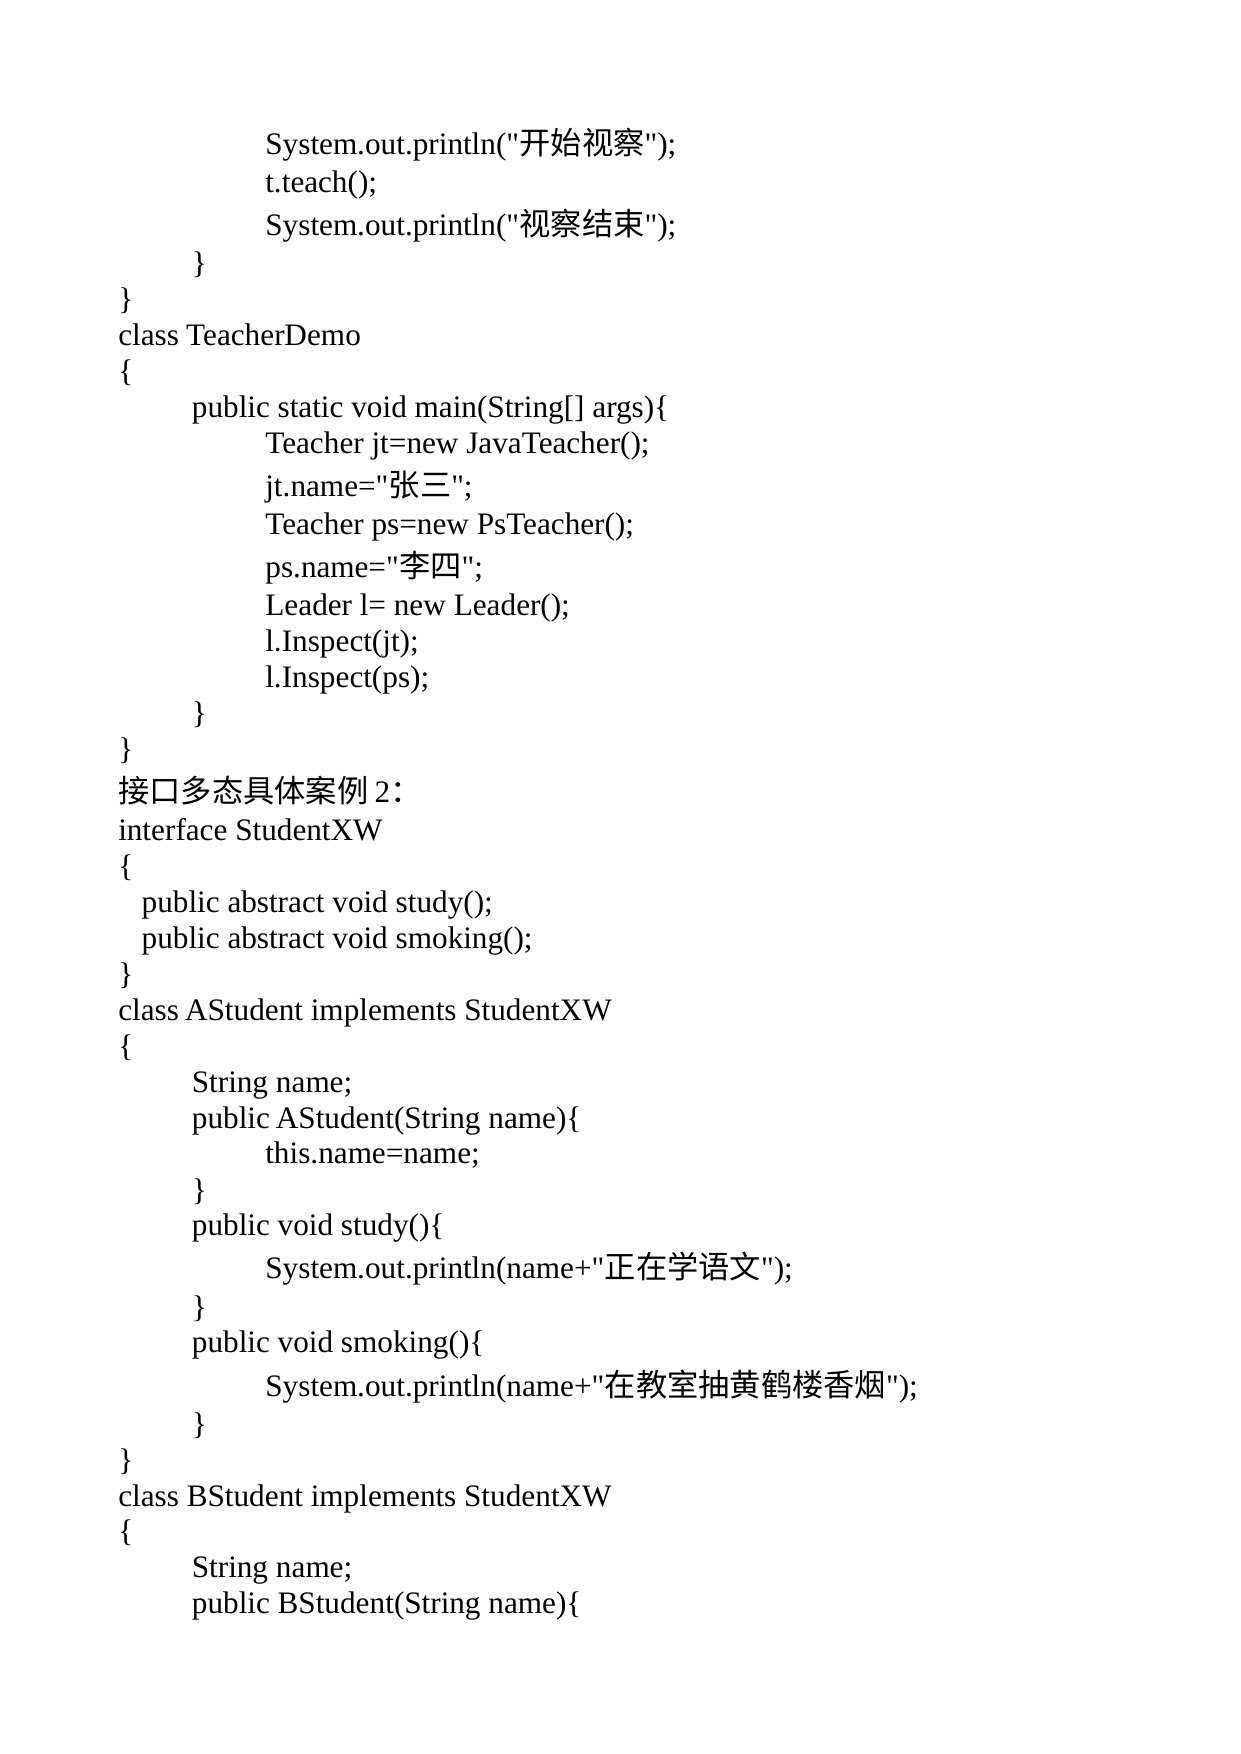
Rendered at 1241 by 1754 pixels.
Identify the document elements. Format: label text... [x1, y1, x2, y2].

text } [118, 694, 1122, 730]
text this.name=name; [118, 1135, 1122, 1171]
text String name; [118, 1549, 1122, 1584]
text ps.name="李四"; [118, 541, 1122, 586]
text } [118, 730, 1122, 766]
text System.out.println("开始视察"); [118, 118, 1122, 163]
text public abstract void study(); [118, 883, 1122, 919]
text public AStudent(String name){ [118, 1099, 1122, 1135]
text public BStudent(String name){ [118, 1584, 1122, 1621]
text System.out.println(name+"在教室抽黄鹤楼香烟"); [118, 1360, 1122, 1405]
text } [118, 1288, 1122, 1324]
text Teacher jt=new JavaTeacher(); [118, 424, 1122, 460]
text 接口多态具体案例2： [118, 766, 1122, 811]
text { [118, 352, 1122, 388]
text public abstract void smoking(); [118, 919, 1122, 955]
text } [118, 1171, 1122, 1207]
text System.out.println("视察结束"); [118, 199, 1122, 244]
text } [118, 1441, 1122, 1477]
text t.teach(); [118, 163, 1122, 199]
text class AStudent implements StudentXW [118, 991, 1122, 1027]
text l.Inspect(jt); [118, 622, 1122, 658]
text interface StudentXW [118, 811, 1122, 847]
text Teacher ps=new PsTeacher(); [118, 505, 1122, 541]
text class TeacherDemo [118, 316, 1122, 352]
text { [118, 1027, 1122, 1063]
text System.out.println(name+"正在学语文"); [118, 1243, 1122, 1288]
text } [118, 955, 1122, 991]
text public static void main(String[] args){ [118, 388, 1122, 424]
text class BStudent implements StudentXW [118, 1477, 1122, 1513]
text } [118, 244, 1122, 280]
text public void study(){ [118, 1207, 1122, 1243]
text { [118, 847, 1122, 883]
text jt.name="张三"; [118, 460, 1122, 505]
text l.Inspect(ps); [118, 658, 1122, 694]
text Leader l= new Leader(); [118, 586, 1122, 622]
text } [118, 1405, 1122, 1441]
text { [118, 1513, 1122, 1549]
text public void smoking(){ [118, 1324, 1122, 1360]
text } [118, 280, 1122, 316]
text String name; [118, 1063, 1122, 1099]
